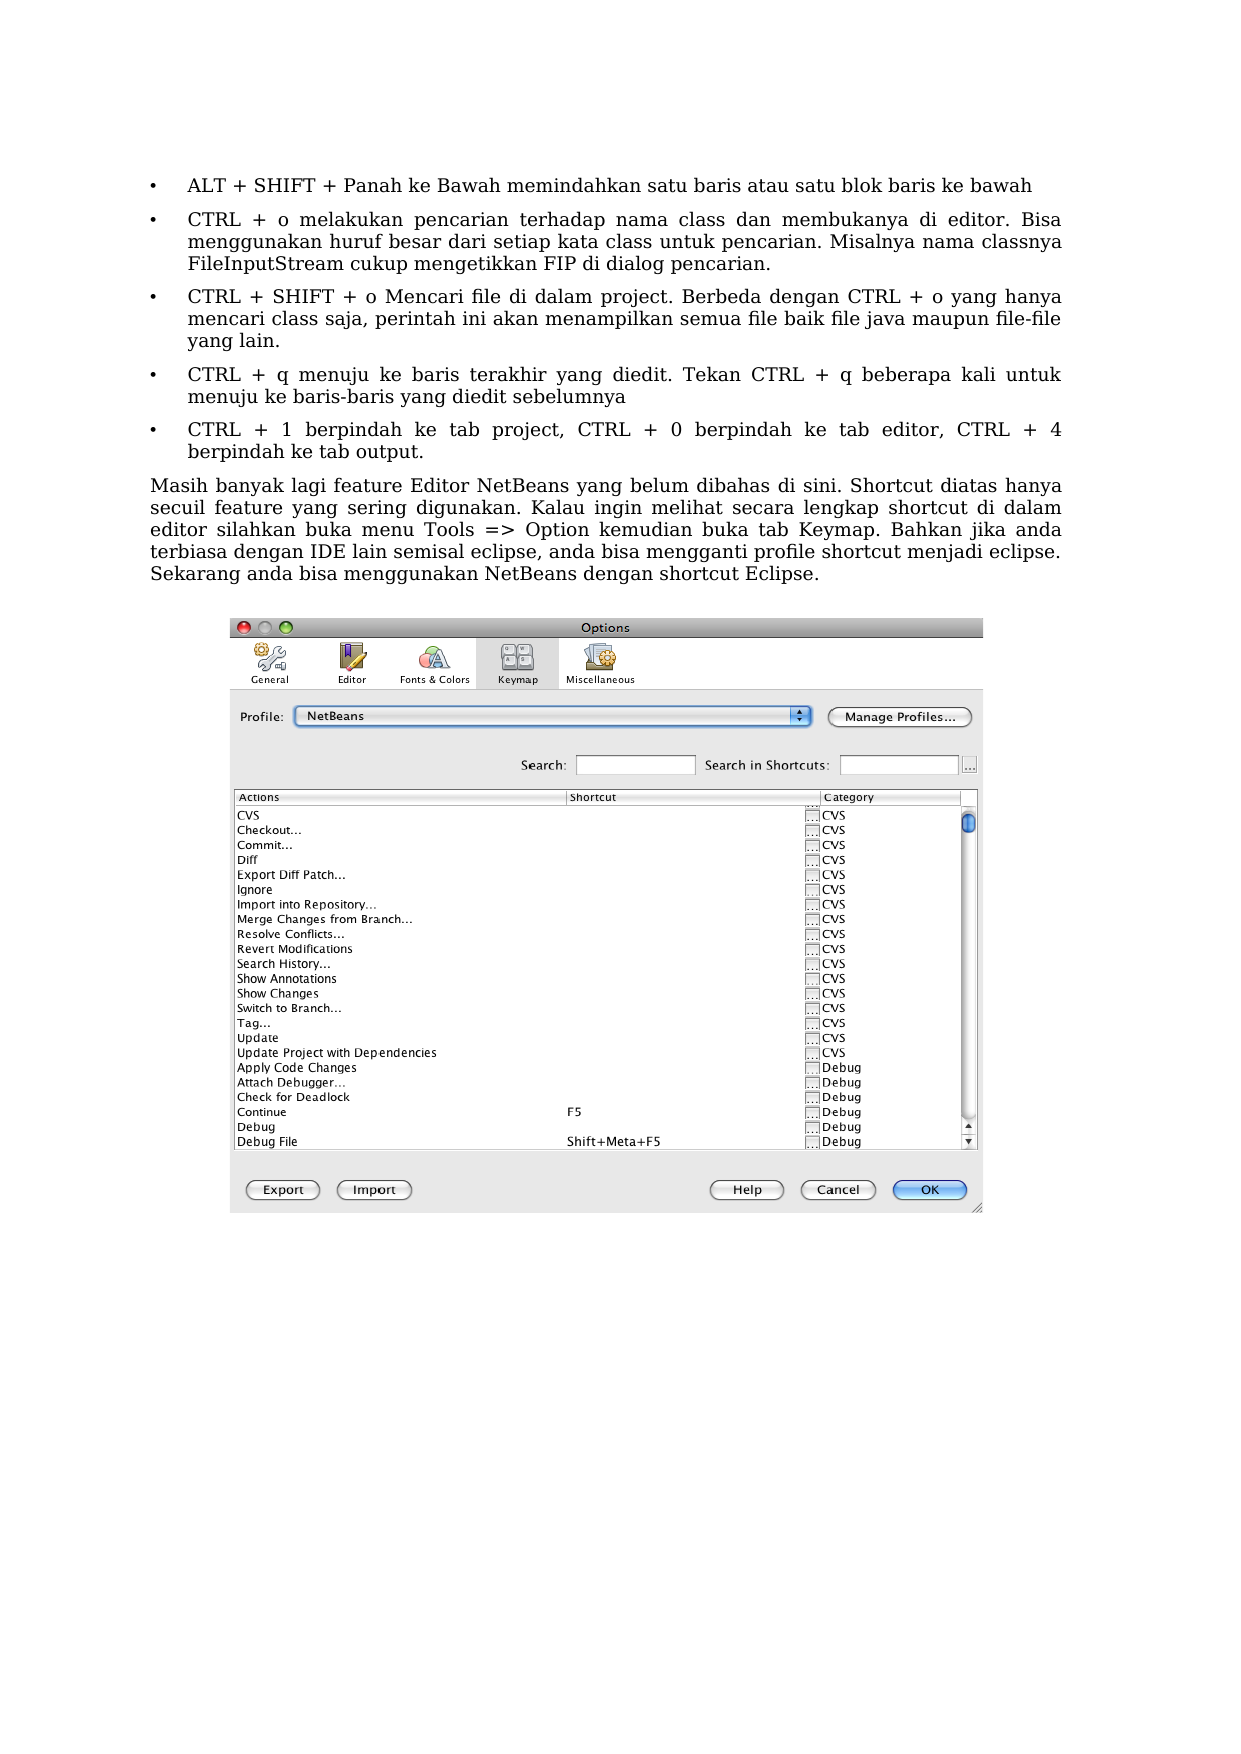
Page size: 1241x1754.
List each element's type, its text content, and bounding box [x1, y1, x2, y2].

list CTRL + SHIFT + o Mencari file di dalam project. Berbeda dengan CTRL + o yang hanya mencari class saja, perintah ini akan menampilkan semua file baik file java maupun file-file yang lain. [150, 287, 1063, 352]
text Masih banyak lagi feature Editor NetBeans yang belum dibahas di sini. Shortcut diatas hanya secuil feature yang sering digunakan. Kalau ingin melihat secara lengkap shortcut di dalam editor silahkan buka menu Tools => Option kemudian buka tab Keymap. Bahkan jika anda terbiasa dengan IDE lain semisal eclipse, anda bisa mengganti profile shortcut menjadi eclipse. Sekarang anda bisa menggunakan NetBeans dengan shortcut Eclipse. [150, 475, 1063, 584]
list CTRL + o melakukan pencarian terhadap nama class dan membukanya di editor. Bisa menggunakan huruf besar dari setiap kata class untuk pencarian. Misalnya nama classnya FileInputStream cukup mengetikkan FIP di dialog pencarian. [150, 209, 1063, 275]
picture [229, 618, 984, 1213]
list CTRL + q menuju ke baris terakhir yang diedit. Tekan CTRL + q beberapa kali untuk menuju ke baris-baris yang diedit sebelumnya [150, 364, 1063, 408]
list ALT + SHIFT + Panah ke Bawah memindahkan satu baris atau satu blok baris ke bawah [150, 176, 1063, 197]
list CTRL + 1 berpindah ke tab project, CTRL + 0 berpindah ke tab editor, CTRL + 4 berpindah ke tab output. [150, 419, 1063, 463]
